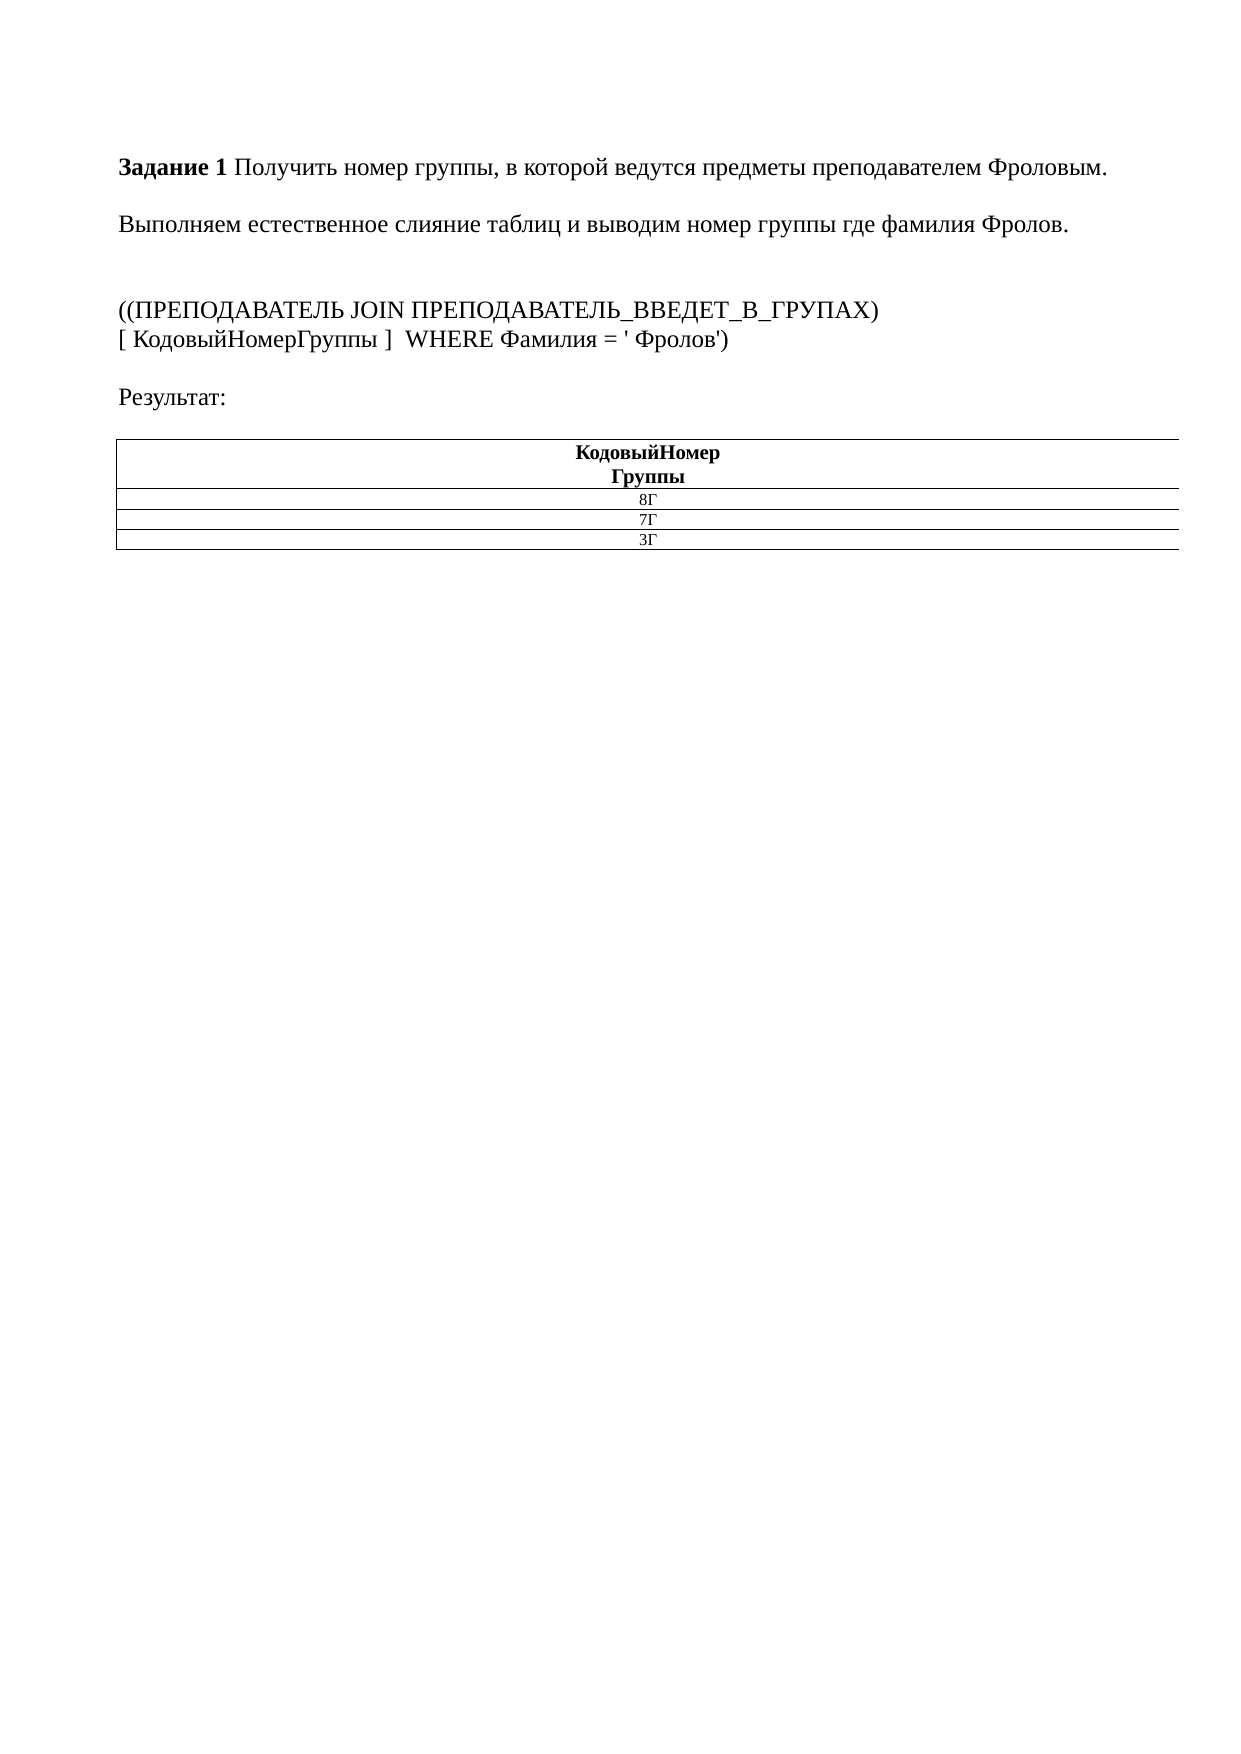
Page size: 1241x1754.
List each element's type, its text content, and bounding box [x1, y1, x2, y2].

table_cell 3Г [117, 530, 1179, 549]
text Задание 1 Получить номер группы, в которой ведутся предметы преподавателем Фроловым. [118, 152, 1122, 180]
text Выполняем естественное слияние таблиц и выводим номер группы где фамилия Фролов. [118, 209, 1122, 238]
text ((ПРЕПОДАВАТЕЛЬ JOIN ПРЕПОДАВАТЕЛЬ_ВВЕДЕТ_В_ГРУПАХ)[ КодовыйНомерГруппы ] WHERE Фамилия = ' Фролов') [118, 295, 1122, 353]
table_header КодовыйНомер Группы [117, 440, 1179, 488]
table_cell 8Г [117, 489, 1179, 508]
text Результат: [118, 382, 1122, 410]
table_cell 7Г [117, 510, 1179, 529]
